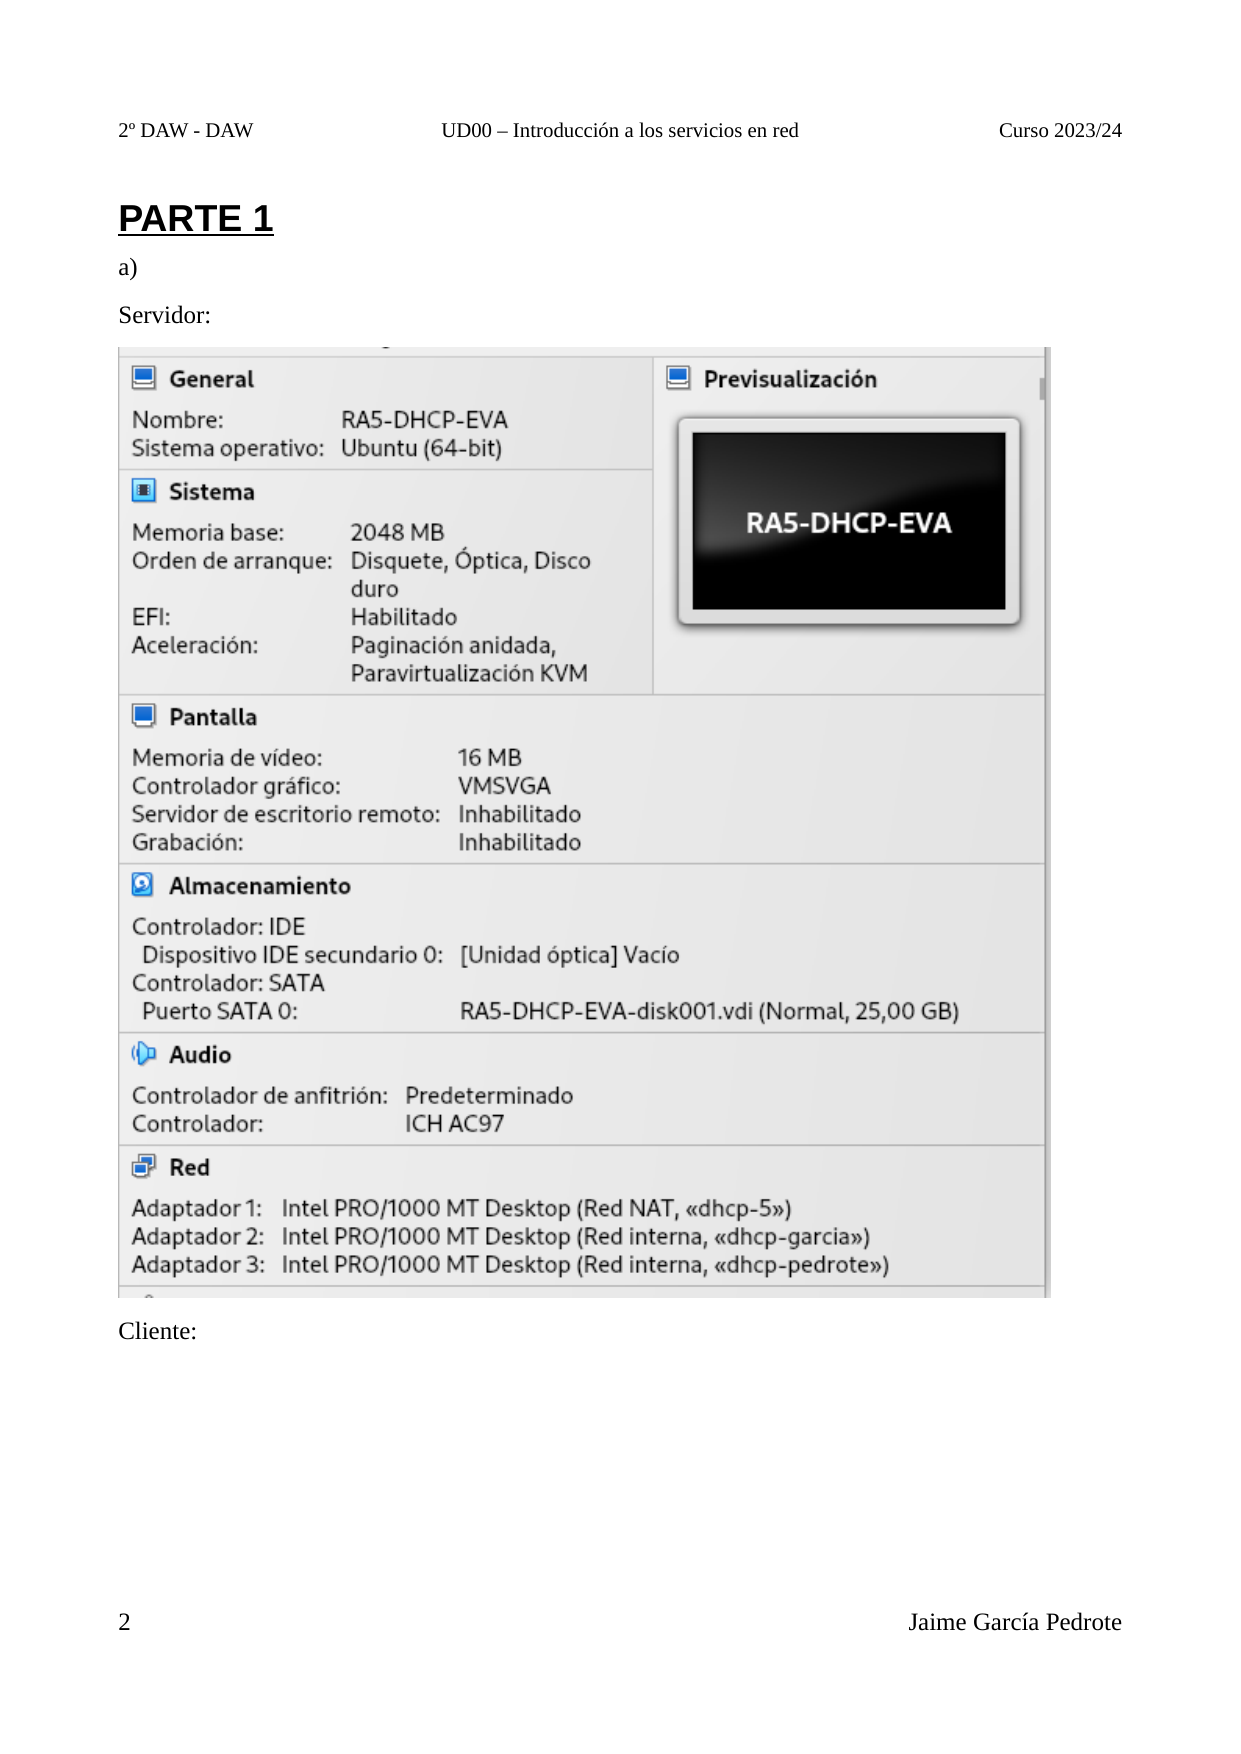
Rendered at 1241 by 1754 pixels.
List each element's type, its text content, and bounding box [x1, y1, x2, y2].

subtitle PARTE 1 [118, 197, 1122, 240]
picture [118, 347, 1051, 1298]
text a) [118, 252, 1122, 281]
text Servidor: [118, 300, 1122, 329]
text Cliente: [118, 1316, 1122, 1345]
